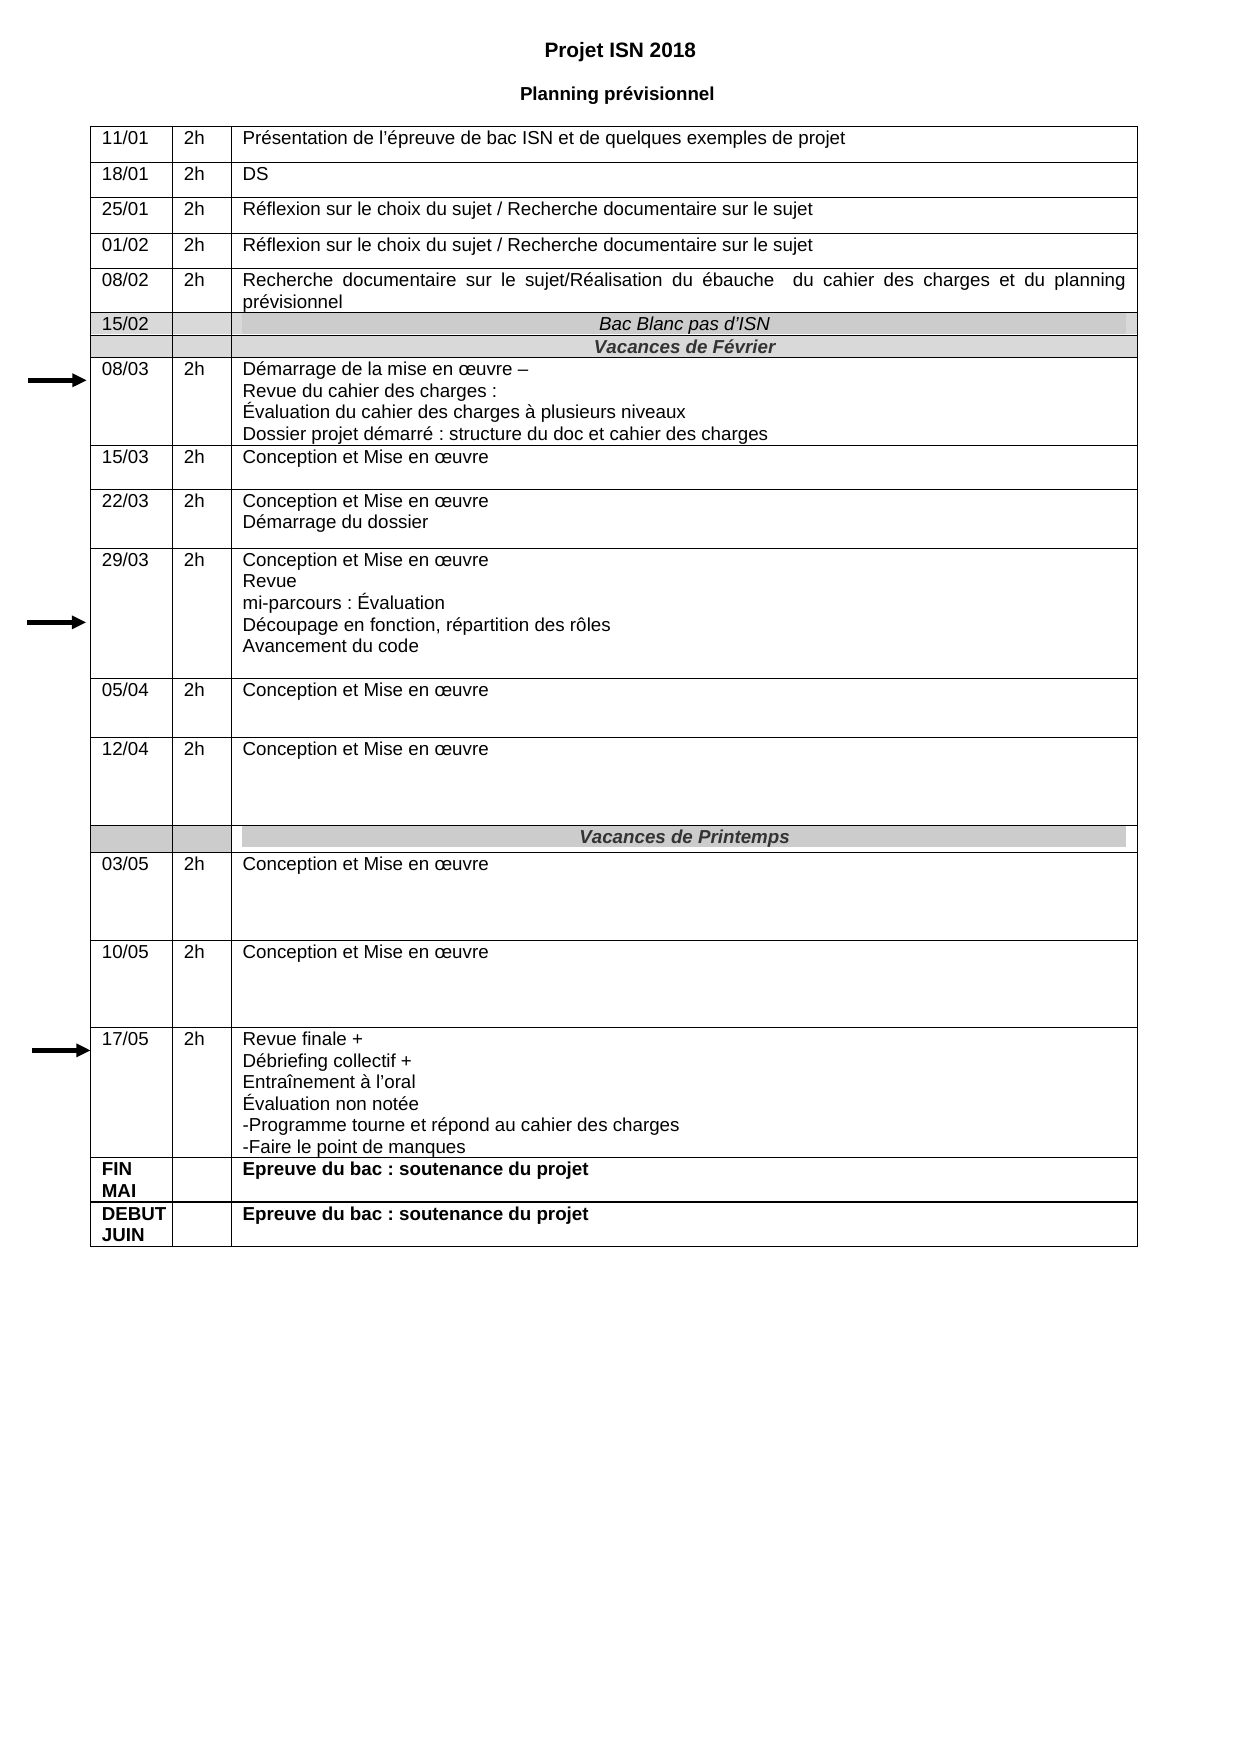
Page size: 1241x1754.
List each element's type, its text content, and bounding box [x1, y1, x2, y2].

table_cell DS [232, 163, 1137, 197]
table_cell 2h [173, 269, 231, 312]
table_cell 22/03 [91, 490, 172, 548]
table_cell 17/05 [91, 1028, 172, 1157]
text Planning prévisionnel [148, 83, 1093, 104]
table_cell 03/05 [91, 853, 172, 939]
table_cell [173, 1203, 231, 1246]
table_cell Conception et Mise en œuvre [232, 679, 1137, 737]
table_cell 10/05 [91, 941, 172, 1027]
table_cell 25/01 [91, 198, 172, 232]
table_cell Vacances de Printemps [232, 826, 1137, 852]
table_cell Démarrage de la mise en œuvre – Revue du cahier des charges : Évaluation du cahier des charges à plusieurs niveaux Dossier projet démarré : structure du doc et cahier des charges [232, 358, 1137, 444]
table_cell [173, 1158, 231, 1201]
table_cell 01/02 [91, 234, 172, 268]
table_cell 29/03 [91, 549, 172, 678]
table_cell 12/04 [91, 738, 172, 824]
table_cell 2h [173, 549, 231, 678]
table_cell [91, 826, 172, 852]
table_cell Epreuve du bac : soutenance du projet [232, 1158, 1137, 1201]
table_header 11/01 [91, 127, 172, 162]
table_cell Epreuve du bac : soutenance du projet [232, 1203, 1137, 1246]
table_cell DEBUT JUIN [91, 1203, 172, 1246]
table_header Présentation de l’épreuve de bac ISN et de quelques exemples de projet [232, 127, 1137, 162]
table_cell 2h [173, 738, 231, 824]
table_cell Réflexion sur le choix du sujet / Recherche documentaire sur le sujet [232, 234, 1137, 268]
text Projet ISN 2018 [148, 37, 1093, 61]
table_cell 2h [173, 163, 231, 197]
table_cell Vacances de Février [232, 336, 1137, 357]
table_cell 15/02 [91, 313, 172, 334]
table_cell 15/03 [91, 446, 172, 489]
table_cell Conception et Mise en œuvre Démarrage du dossier [232, 490, 1137, 548]
table_cell 18/01 [91, 163, 172, 197]
table_cell 2h [173, 234, 231, 268]
table_cell [173, 826, 231, 852]
table_cell Revue finale + Débriefing collectif + Entraînement à l’oral Évaluation non notée -Programme tourne et répond au cahier des charges -Faire le point de manques [232, 1028, 1137, 1157]
table_cell 2h [173, 941, 231, 1027]
table_cell 2h [173, 1028, 231, 1157]
table_cell [173, 313, 231, 334]
table_cell [173, 336, 231, 357]
table_cell Conception et Mise en œuvre [232, 738, 1137, 824]
table_cell 2h [173, 358, 231, 444]
table_cell Recherche documentaire sur le sujet/Réalisation du ébauche du cahier des charges et du planning prévisionnel [232, 269, 1137, 312]
table_cell Réflexion sur le choix du sujet / Recherche documentaire sur le sujet [232, 198, 1137, 232]
table_cell Conception et Mise en œuvre [232, 941, 1137, 1027]
table_cell [91, 336, 172, 357]
table_cell 2h [173, 853, 231, 939]
table_cell 2h [173, 490, 231, 548]
table_cell 2h [173, 198, 231, 232]
table_cell Conception et Mise en œuvre Revue mi-parcours : Évaluation Découpage en fonction, répartition des rôles Avancement du code [232, 549, 1137, 678]
table_cell Conception et Mise en œuvre [232, 446, 1137, 489]
table_cell FIN MAI [91, 1158, 172, 1201]
table_cell 08/03 [91, 358, 172, 444]
table_cell Conception et Mise en œuvre [232, 853, 1137, 939]
table_cell 2h [173, 446, 231, 489]
table_header 2h [173, 127, 231, 162]
table_cell 2h [173, 679, 231, 737]
table_cell 08/02 [91, 269, 172, 312]
table_cell 05/04 [91, 679, 172, 737]
